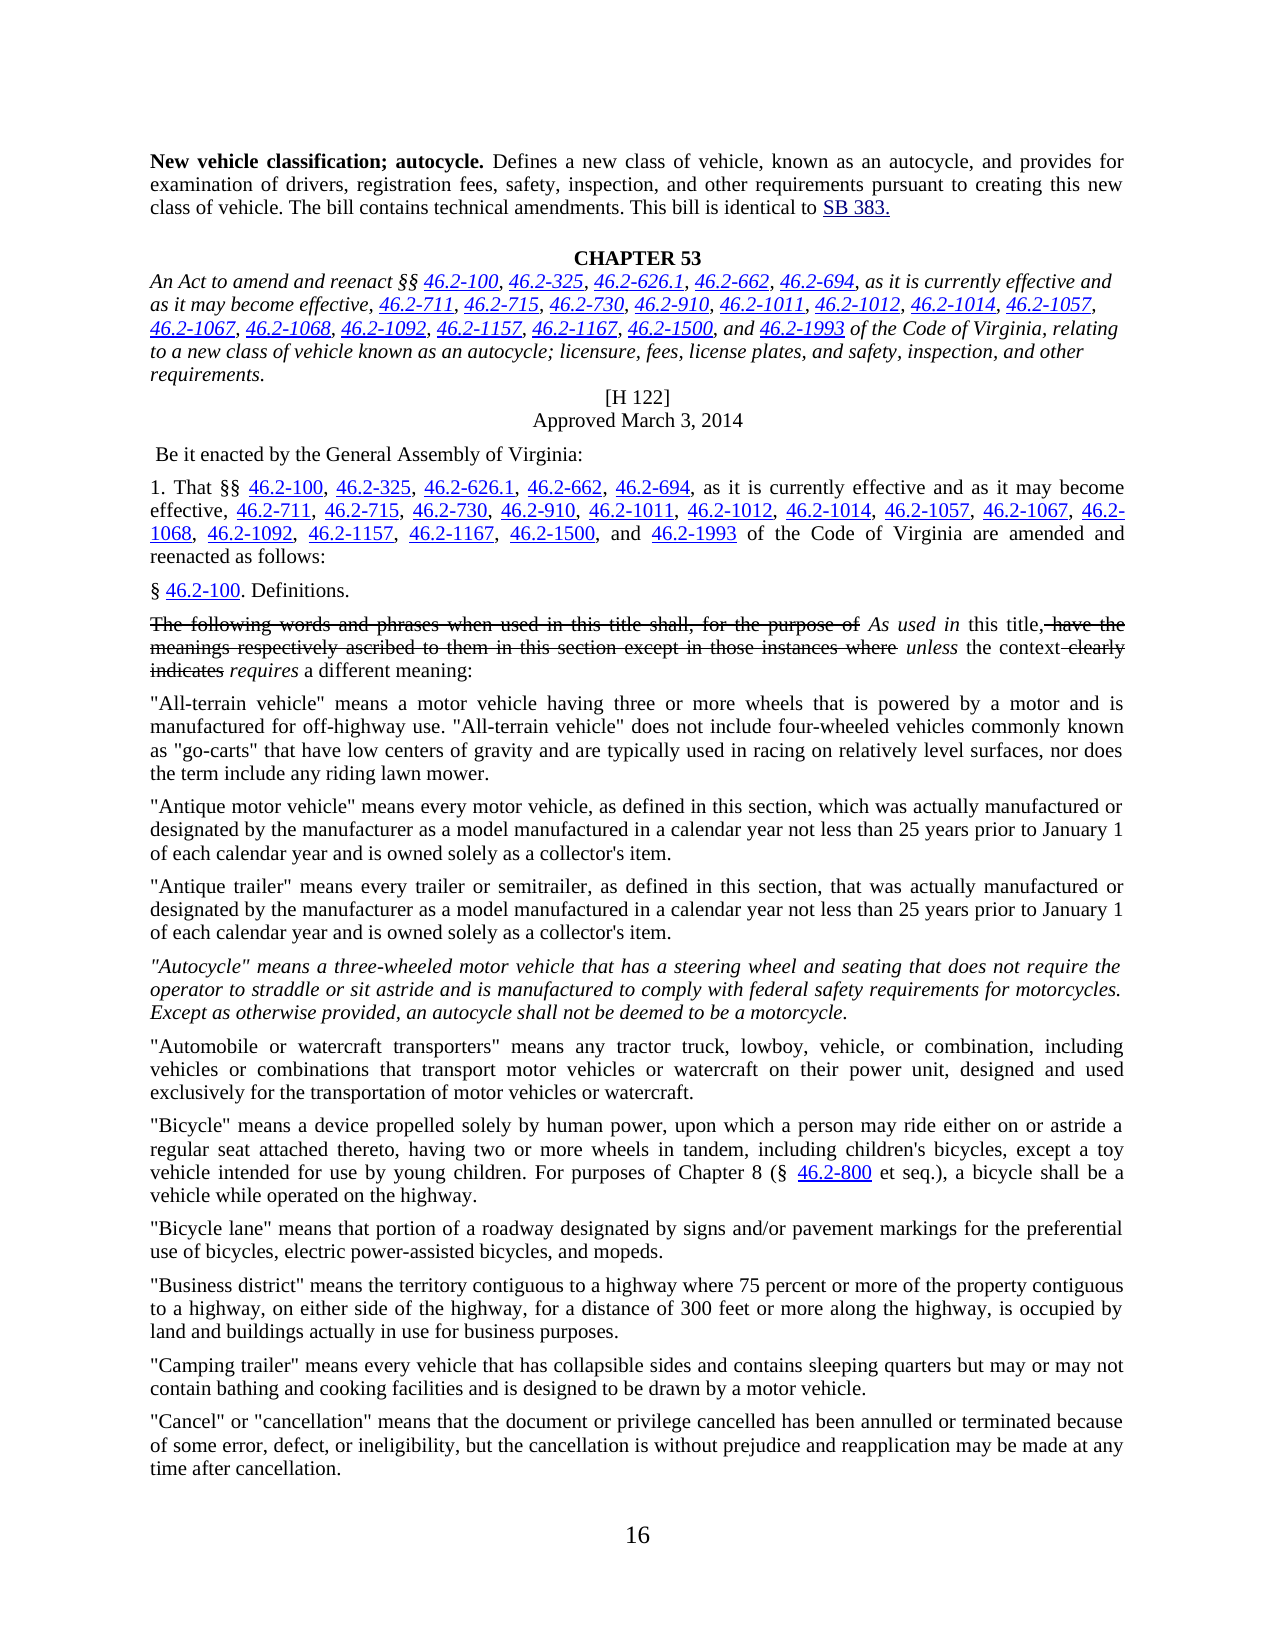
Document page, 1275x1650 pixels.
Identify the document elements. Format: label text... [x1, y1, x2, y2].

text "Automobile or watercraft transporters" means any tractor truck, lowboy, vehicle, or combination, including vehicles or combinations that transport motor vehicles or watercraft on their power unit, designed and used exclusively for the transportation of motor vehicles or watercraft. [150, 1034, 1125, 1104]
text "All-terrain vehicle" means a motor vehicle having three or more wheels that is powered by a motor and is manufactured for off-highway use. "All-terrain vehicle" does not include four-wheeled vehicles commonly known as "go-carts" that have low centers of gravity and are typically used in racing on relatively level surfaces, nor does the term include any riding lawn mower. [150, 692, 1125, 785]
text § 46.2-100. Definitions. [150, 579, 1125, 602]
text "Bicycle lane" means that portion of a roadway designated by signs and/or pavement markings for the preferential use of bicycles, electric power-assisted bicycles, and mopeds. [150, 1217, 1125, 1263]
text "Antique trailer" means every trailer or semitrailer, as defined in this section, that was actually manufactured or designated by the manufacturer as a model manufactured in a calendar year not less than 25 years prior to January 1 of each calendar year and is owned solely as a collector's item. [150, 875, 1125, 944]
text The following words and phrases when used in this title shall, for the purpose of As used in this title, have the meanings respectively ascribed to them in this section except in those instances where unless the context clearly indicates requires a different meaning: [150, 612, 1125, 682]
text "Business district" means the territory contiguous to a highway where 75 percent or more of the property contiguous to a highway, on either side of the highway, for a distance of 300 feet or more along the highway, is occupied by land and buildings actually in use for business purposes. [150, 1274, 1125, 1343]
text CHAPTER 53 [150, 247, 1125, 270]
text 1. That §§ 46.2-100, 46.2-325, 46.2-626.1, 46.2-662, 46.2-694, as it is currently effective and as it may become effective, 46.2-711, 46.2-715, 46.2-730, 46.2-910, 46.2-1011, 46.2-1012, 46.2-1014, 46.2-1057, 46.2-1067, 46.2-1068, 46.2-1092, 46.2-1157, 46.2-1167, 46.2-1500, and 46.2-1993 of the Code of Virginia are amended and reenacted as follows: [150, 476, 1125, 568]
text "Cancel" or "cancellation" means that the document or privilege cancelled has been annulled or terminated because of some error, defect, or ineligibility, but the cancellation is without prejudice and reapplication may be made at any time after cancellation. [150, 1410, 1125, 1480]
text "Camping trailer" means every vehicle that has collapsible sides and contains sleeping quarters but may or may not contain bathing and cooking facilities and is designed to be drawn by a motor vehicle. [150, 1354, 1125, 1400]
text Approved March 3, 2014 [150, 409, 1125, 432]
text "Autocycle" means a three-wheeled motor vehicle that has a steering wheel and seating that does not require the operator to straddle or sit astride and is manufactured to comply with federal safety requirements for motorcycles. Except as otherwise provided, an autocycle shall not be deemed to be a motorcycle. [150, 955, 1125, 1024]
text "Antique motor vehicle" means every motor vehicle, as defined in this section, which was actually manufactured or designated by the manufacturer as a model manufactured in a calendar year not less than 25 years prior to January 1 of each calendar year and is owned solely as a collector's item. [150, 795, 1125, 864]
text New vehicle classification; autocycle. Defines a new class of vehicle, known as an autocycle, and provides for examination of drivers, registration fees, safety, inspection, and other requirements pursuant to creating this new class of vehicle. The bill contains technical amendments. This bill is identical to SB 383. [150, 150, 1125, 219]
text Be it enacted by the General Assembly of Virginia: [150, 442, 1125, 466]
text [H 122] [150, 386, 1125, 409]
text "Bicycle" means a device propelled solely by human power, upon which a person may ride either on or astride a regular seat attached thereto, having two or more wheels in tandem, including children's bicycles, except a toy vehicle intended for use by young children. For purposes of Chapter 8 (§ 46.2-800 et seq.), a bicycle shall be a vehicle while operated on the highway. [150, 1114, 1125, 1207]
text An Act to amend and reenact §§ 46.2-100, 46.2-325, 46.2-626.1, 46.2-662, 46.2-694, as it is currently effective and as it may become effective, 46.2-711, 46.2-715, 46.2-730, 46.2-910, 46.2-1011, 46.2-1012, 46.2-1014, 46.2-1057, 46.2-1067, 46.2-1068, 46.2-1092, 46.2-1157, 46.2-1167, 46.2-1500, and 46.2-1993 of the Code of Virginia, relating to a new class of vehicle known as an autocycle; licensure, fees, license plates, and safety, inspection, and other requirements. [150, 270, 1125, 386]
